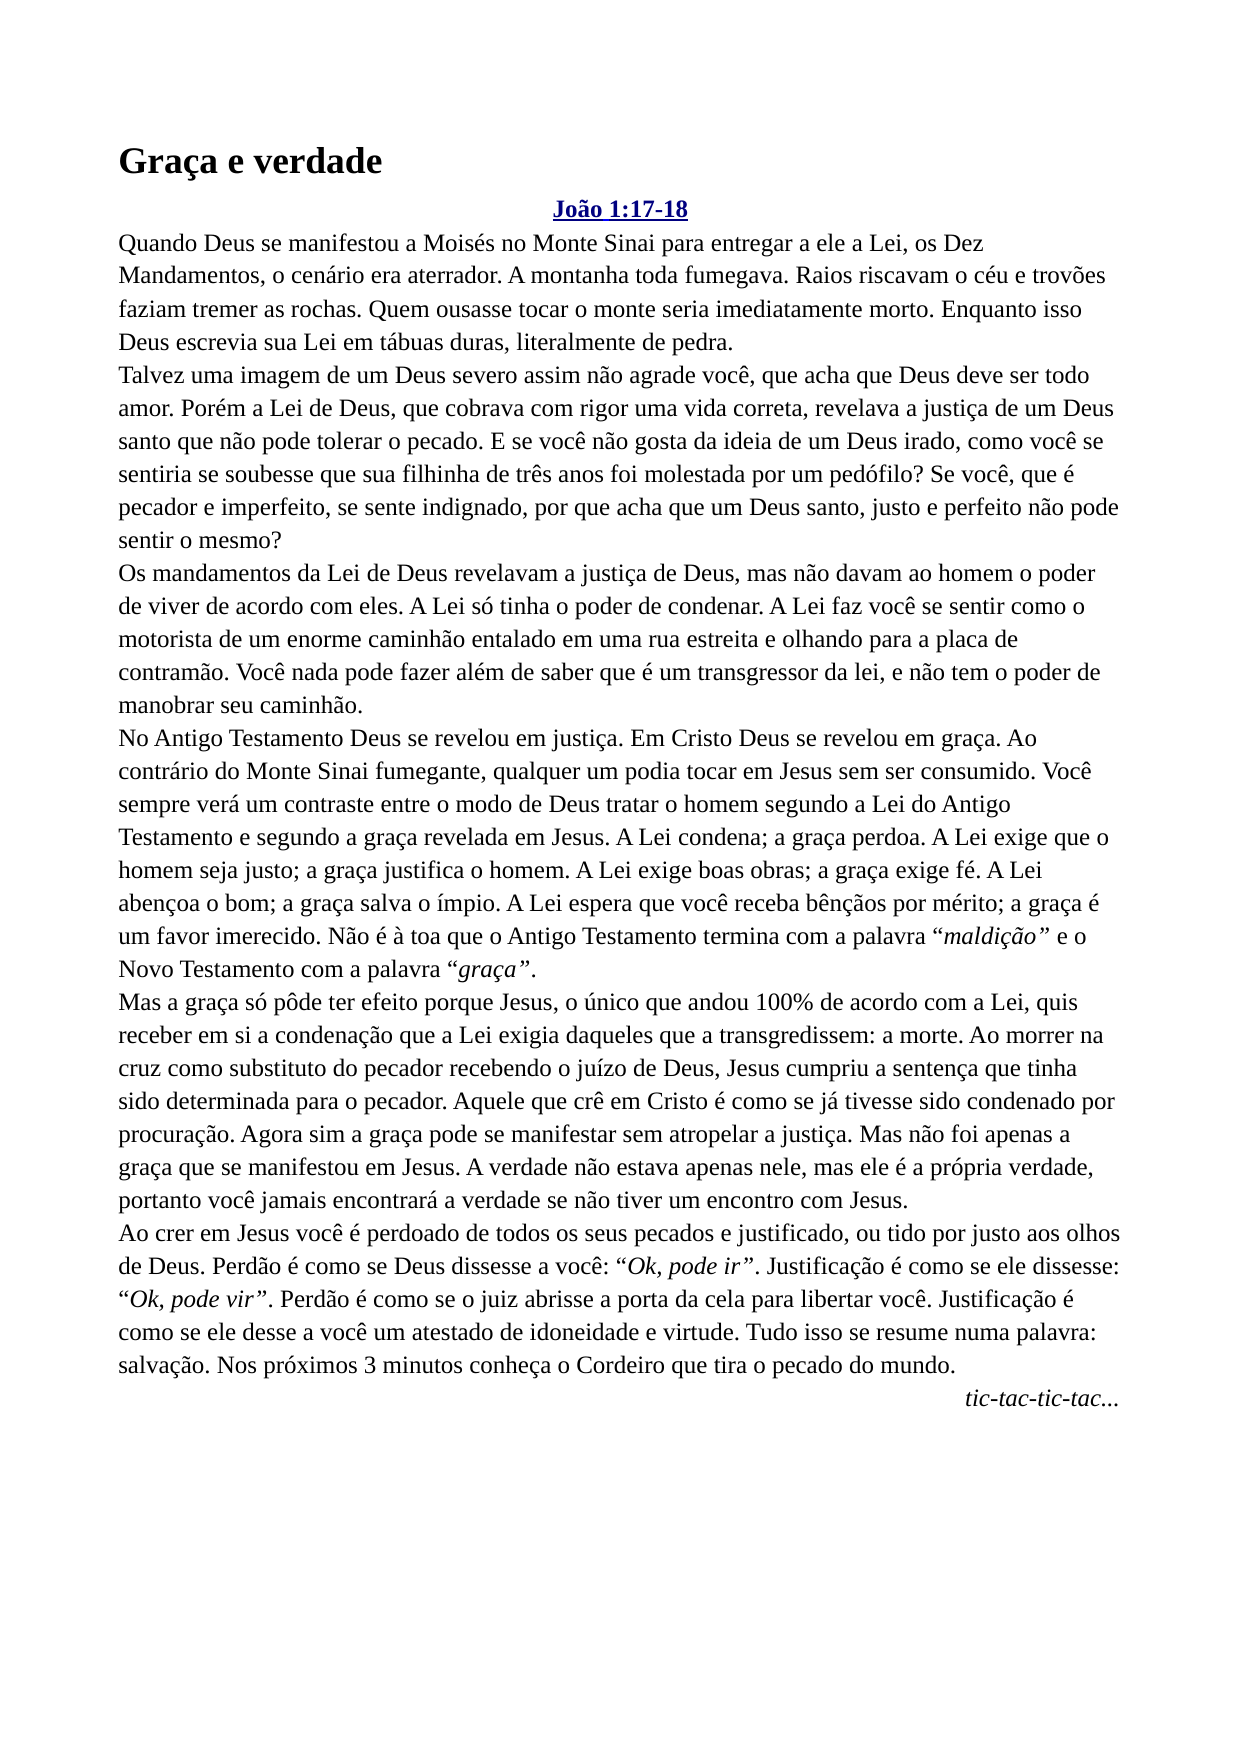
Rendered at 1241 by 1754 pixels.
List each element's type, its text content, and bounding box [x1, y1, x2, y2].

text No Antigo Testamento Deus se revelou em justiça. Em Cristo Deus se revelou em graça. Ao contrário do Monte Sinai fumegante, qualquer um podia tocar em Jesus sem ser consumido. Você sempre verá um contraste entre o modo de Deus tratar o homem segundo a Lei do Antigo Testamento e segundo a graça revelada em Jesus. A Lei condena; a graça perdoa. A Lei exige que o homem seja justo; a graça justifica o homem. A Lei exige boas obras; a graça exige fé. A Lei abençoa o bom; a graça salva o ímpio. A Lei espera que você receba bênçãos por mérito; a graça é um favor imerecido. Não é à toa que o Antigo Testamento termina com a palavra “maldição” e o Novo Testamento com a palavra “graça”. [118, 723, 1122, 983]
text Talvez uma imagem de um Deus severo assim não agrade você, que acha que Deus deve ser todo amor. Porém a Lei de Deus, que cobrava com rigor uma vida correta, revelava a justiça de um Deus santo que não pode tolerar o pecado. E se você não gosta da ideia de um Deus irado, como você se sentiria se soubesse que sua filhinha de três anos foi molestada por um pedófilo? Se você, que é pecador e imperfeito, se sente indignado, por que acha que um Deus santo, justo e perfeito não pode sentir o mesmo? [118, 360, 1122, 553]
text Mas a graça só pôde ter efeito porque Jesus, o único que andou 100% de acordo com a Lei, quis receber em si a condenação que a Lei exigia daqueles que a transgredissem: a morte. Ao morrer na cruz como substituto do pecador recebendo o juízo de Deus, Jesus cumpriu a sentença que tinha sido determinada para o pecador. Aquele que crê em Cristo é como se já tivesse sido condenado por procuração. Agora sim a graça pode se manifestar sem atropelar a justiça. Mas não foi apenas a graça que se manifestou em Jesus. A verdade não estava apenas nele, mas ele é a própria verdade, portanto você jamais encontrará a verdade se não tiver um encontro com Jesus. [118, 987, 1122, 1214]
text Quando Deus se manifestou a Moisés no Monte Sinai para entregar a ele a Lei, os Dez Mandamentos, o cenário era aterrador. A montanha toda fumegava. Raios riscavam o céu e trovões faziam tremer as rochas. Quem ousasse tocar o monte seria imediatamente morto. Enquanto isso Deus escrevia sua Lei em tábuas duras, literalmente de pedra. [118, 228, 1122, 355]
text tic-tac-tic-tac... [118, 1383, 1122, 1412]
text Ao crer em Jesus você é perdoado de todos os seus pecados e justificado, ou tido por justo aos olhos de Deus. Perdão é como se Deus dissesse a você: “Ok, pode ir”. Justificação é como se ele dissesse: “Ok, pode vir”. Perdão é como se o juiz abrisse a porta da cela para libertar você. Justificação é como se ele desse a você um atestado de idoneidade e virtude. Tudo isso se resume numa palavra: salvação. Nos próximos 3 minutos conheça o Cordeiro que tira o pecado do mundo. [118, 1218, 1122, 1379]
text Os mandamentos da Lei de Deus revelavam a justiça de Deus, mas não davam ao homem o poder de viver de acordo com eles. A Lei só tinha o poder de condenar. A Lei faz você se sentir como o motorista de um enorme caminhão entalado em uma rua estreita e olhando para a placa de contramão. Você nada pode fazer além de saber que é um transgressor da lei, e não tem o poder de manobrar seu caminhão. [118, 558, 1122, 719]
text João 1:17-18 [118, 194, 1122, 223]
subtitle Graça e verdade [118, 139, 1122, 182]
